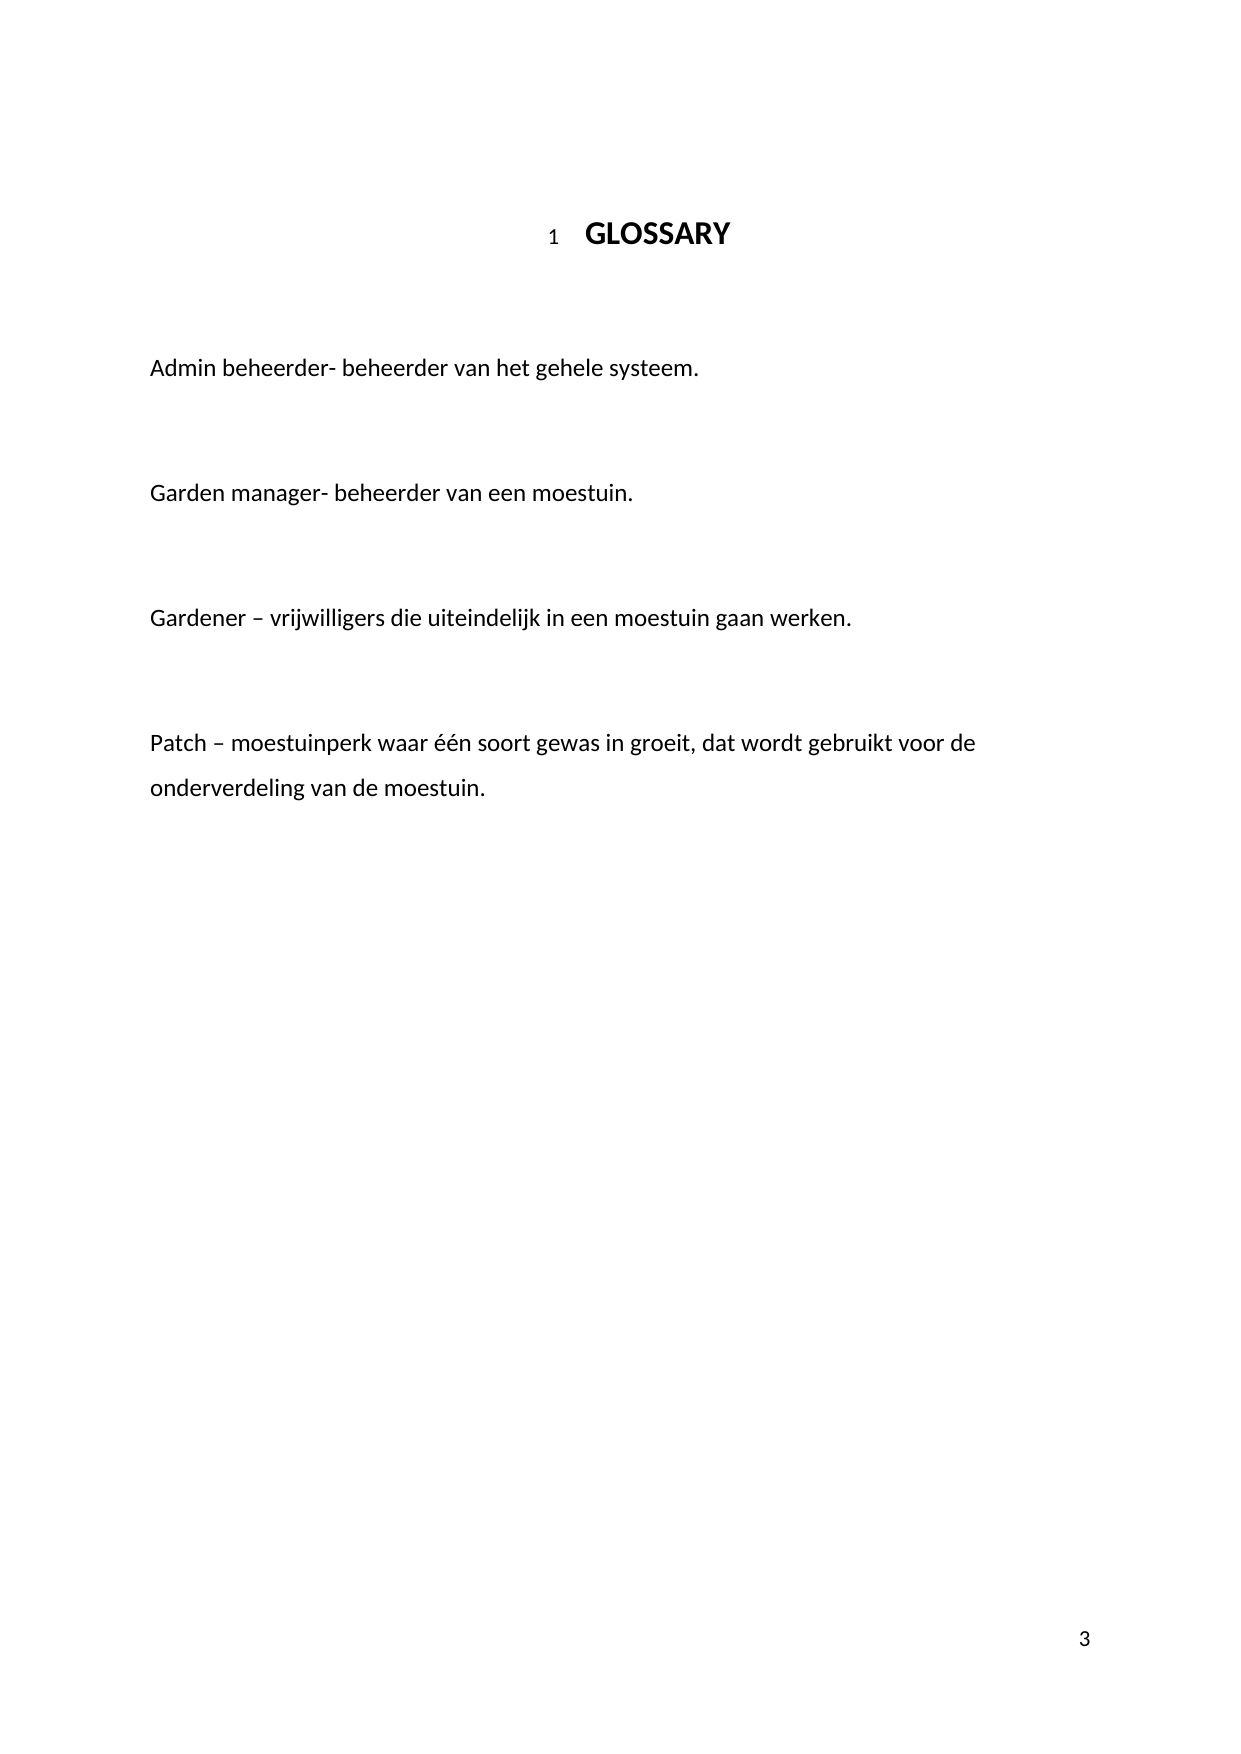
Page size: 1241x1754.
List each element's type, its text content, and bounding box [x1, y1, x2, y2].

list GLOSSARY [187, 212, 1090, 253]
text Admin beheerder- beheerder van het gehele systeem. [150, 352, 1090, 383]
text Garden manager- beheerder van een moestuin. [150, 477, 1090, 508]
text Patch – moestuinperk waar één soort gewas in groeit, dat wordt gebruikt voor de onderverdeling van de moestuin. [150, 727, 1090, 803]
text Gardener – vrijwilligers die uiteindelijk in een moestuin gaan werken. [150, 602, 1090, 633]
